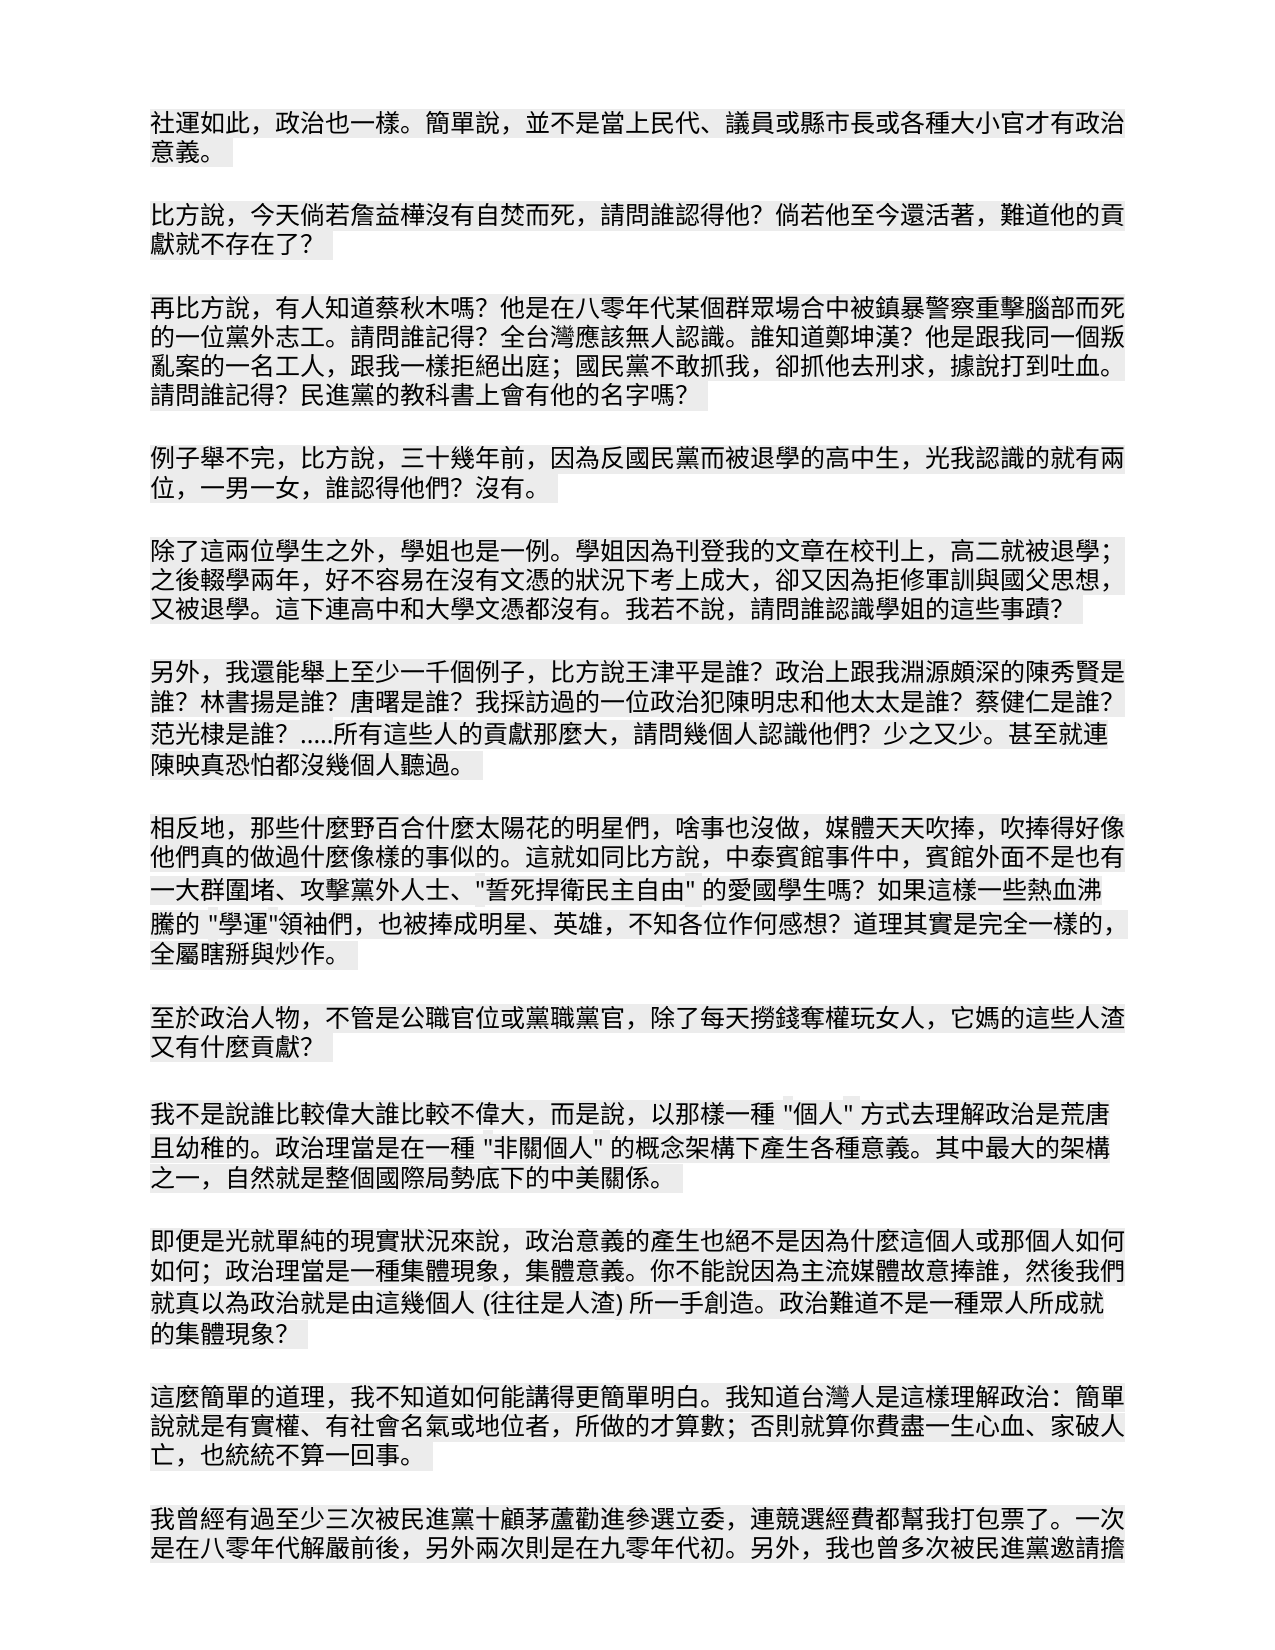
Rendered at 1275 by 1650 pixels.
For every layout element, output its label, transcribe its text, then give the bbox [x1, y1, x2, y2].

text 卡韓政變 (185)：他們到底是在搞什麼東西？ 陳真 2019.10. 13. 同學， 你該不會姓 "不"，名 "笑生" 吧？我的意思是說，當沒有人知道 "你" 是誰時，人們如何可能知道 "你" 是不是個笨蛋？不管你寫些什麼，對 "你" 根本毫髮無傷不是嗎？題外話。 我不清楚楊祖珺及田媽媽 (田孟淑)是否在中泰賓館現場 (那時候我剛上高中)。我也不清楚田媽媽是否有此一罵(罵哪一首歌是 "豬仔歌")。但我猜測，在那樣一種衝突一觸即發的危急情況下，不太可能會有那樣一種對話與情境出現，又不是在拍電影挑配樂。 但是，黨外始終有著一種對於外省人的敵意與猜忌，卻是基本事實。不過，這筆帳得算在蔣家頭上，因為在蔣家統治下，本省人及台灣的一切，包括其語言與幾乎所有台灣文化，全屬低俗不堪到極點的爛人爛東西，百般羞辱醜化之。 英國人統治香港一樣倒行逆施，但英國人至少沒有把廣東話或香港人的一切文化全部醜化成低俗不堪到極點的爛人爛東西。 在蔣家那樣一種年代，一個人，或者說做為一個本省人或台灣人，如果沒有對於外省政治權貴及其本省走狗幫凶的半點反抗之心，那他真的是很窩囊或很腦殘。 蔣家或舊國民黨，在這一點上，可說喪盡天良。納粹屠殺猶太人也不至於把猶太人醜化到那樣一種地步。 民進黨很厲害，迅速利用了這樣一種反抗與憤恨，轉化為個人的政治資源，大加操弄族群仇恨，圖謀一己權位。 帳應該要算在外省權貴及其本省走狗幫凶 (例如李登輝) 頭上，而不是算在外省人頭上。但是民進黨卻成功地把它轉化為對於外省人及所有大陸人的仇視。 至於你理解政治的方式則很 "台"，怎麼會以 "哪些人" 有著什麼貢獻或與黨有著何種分合來理解政治？你舉的那些人全部是所謂名人，而且全是政治人物。政治是由這樣一些人來定義或開展的嗎？那是布袋戲或廉價小說的理解方式不是嗎？ 我不知道你能否聽懂，但我確實很難說明，因為我想你的理解政治方式應當是代表了99.999%的人的理解方式。就比方說市面上不是一堆什麼 "社運" 或 "學運" 名人或明星嗎？那些人究竟做了什麼社運或學運？太陽花？野百合？或選舉時什麼 "割闌尾" 或什麼洪仲丘事件等等等？請問那是哪門子社運或學運？然後呢？然後一堆人渣就靠此 "光環" 吃喝不盡。 另一方面，比方說，我才是台灣社運界的元老，同儕之中，再也找不到第二個。但有人會說我是社運元老嗎？社運光環榜上會有我的名字嗎？當然不會。 社運如此，政治也一樣。簡單說，並不是當上民代、議員或縣市長或各種大小官才有政治意義。 比方說，今天倘若詹益樺沒有自焚而死，請問誰認得他？倘若他至今還活著，難道他的貢獻就不存在了？ 再比方說，有人知道蔡秋木嗎？他是在八零年代某個群眾場合中被鎮暴警察重擊腦部而死的一位黨外志工。請問誰記得？全台灣應該無人認識。誰知道鄭坤漢？他是跟我同一個叛亂案的一名工人，跟我一樣拒絕出庭；國民黨不敢抓我，卻抓他去刑求，據說打到吐血。請問誰記得？民進黨的教科書上會有他的名字嗎？ 例子舉不完，比方說，三十幾年前，因為反國民黨而被退學的高中生，光我認識的就有兩位，一男一女，誰認得他們？沒有。 除了這兩位學生之外，學姐也是一例。學姐因為刊登我的文章在校刊上，高二就被退學；之後輟學兩年，好不容易在沒有文憑的狀況下考上成大，卻又因為拒修軍訓與國父思想，又被退學。這下連高中和大學文憑都沒有。我若不說，請問誰認識學姐的這些事蹟？ 另外，我還能舉上至少一千個例子，比方說王津平是誰？政治上跟我淵源頗深的陳秀賢是誰？林書揚是誰？唐曙是誰？我採訪過的一位政治犯陳明忠和他太太是誰？蔡健仁是誰？范光棣是誰？.....所有這些人的貢獻那麼大，請問幾個人認識他們？少之又少。甚至就連陳映真恐怕都沒幾個人聽過。 相反地，那些什麼野百合什麼太陽花的明星們，啥事也沒做，媒體天天吹捧，吹捧得好像他們真的做過什麼像樣的事似的。這就如同比方說，中泰賓館事件中，賓館外面不是也有一大群圍堵、攻擊黨外人士、"誓死捍衛民主自由" 的愛國學生嗎？如果這樣一些熱血沸騰的 "學運"領袖們，也被捧成明星、英雄，不知各位作何感想？道理其實是完全一樣的，全屬瞎掰與炒作。 至於政治人物，不管是公職官位或黨職黨官，除了每天撈錢奪權玩女人，它媽的這些人渣又有什麼貢獻？ 我不是說誰比較偉大誰比較不偉大，而是說，以那樣一種 "個人" 方式去理解政治是荒唐且幼稚的。政治理當是在一種 "非關個人" 的概念架構下產生各種意義。其中最大的架構之一，自然就是整個國際局勢底下的中美關係。 即便是光就單純的現實狀況來說，政治意義的產生也絕不是因為什麼這個人或那個人如何如何；政治理當是一種集體現象，集體意義。你不能說因為主流媒體故意捧誰，然後我們就真以為政治就是由這幾個人 (往往是人渣) 所一手創造。政治難道不是一種眾人所成就的集體現象？ 這麼簡單的道理，我不知道如何能講得更簡單明白。我知道台灣人是這樣理解政治：簡單說就是有實權、有社會名氣或地位者，所做的才算數；否則就算你費盡一生心血、家破人亡，也統統不算一回事。 我曾經有過至少三次被民進黨十顧茅蘆勸進參選立委，連競選經費都幫我打包票了。一次是在八零年代解嚴前後，另外兩次則是在九零年代初。另外，我也曾多次被民進黨邀請擔任或競選黨職。但我統統都拒絕了。 在那個民怨沸騰的年代，黨外或民進黨在某些選區往往至少有一席的實力，只要黨單一提名，幾乎就能當選。我知道我只要點個頭，就能擁有很大的政治權力。但我終究沒有選擇當一名政治人物，難道我幾十年來的所有作為就因此而毫無意義？政治應當不是那樣看待的吧，更不用說遠在政治之 "上"、更高的其它意義了。 相反來看也一樣。我甚至什麼卑鄙事都不用幹，我只要乖乖地挺綠，對其一切醜事假裝沒看見，我今天難道不也是當個什麼部長或兼一堆董事長，財產絕對多上幾個零，民進黨的教科書上肯定會有我的名字。可是，難道因為這樣，我的所謂貢獻或所成就的意義就因此而不同凡響？我知道一般人吃這一套，但我並不是這樣看世界。所謂賢者識其大，不賢者識其小；每一種角色，理當有它不同的意義。 後記： 差不多兩個月前，我帶小孩去高雄圖書館借一些童書。離去時，看到館內在展覽什麼 "人權"。我跟小孩說，"我們過去看看他們是在搞什麼東西？" 進門一看，馬上就看到詹益樺自焚的照片。我指著照片說，"妳看，把拔在這裏哦！" 小孩很驚訝，大叫說："把拔，你怎麼會在照片裏？" 我說，"那個放火燒死自己的人，是把拔的好朋友，是把拔送他去醫院，但他半路上就死了。" 小孩繼續問，"他為什麼要燒死自己？" 我說，"妳現在聽不懂。長大後妳就會懂了。" 小孩堅持說："我懂！我懂！把拔你有聽到嗎？我說我懂我懂我懂！把拔你快告訴我！" 小孩喊得很大聲，引起展覽櫃台上的工作人員側目，我就趕緊就把她抱離現場。沒想到，在經過櫃檯時，她突然學我說話，手指著櫃檯大聲說："他們是在搞什麼東西啊？" 我很尷尬，努力叫她閉嘴別再喊了。 希望有一天，等她長大後，真的能明白 "他們是在搞什麼東西"。當人們假裝在回顧歷史，緬懷過去，他們絕不是在伸張什麼人權，更不是在追求什麼公義，而是在販賣、推銷某種有利於既定權力結構的政治商品。我還不至於笨到看不清這一點。 [150, 75, 1125, 1563]
